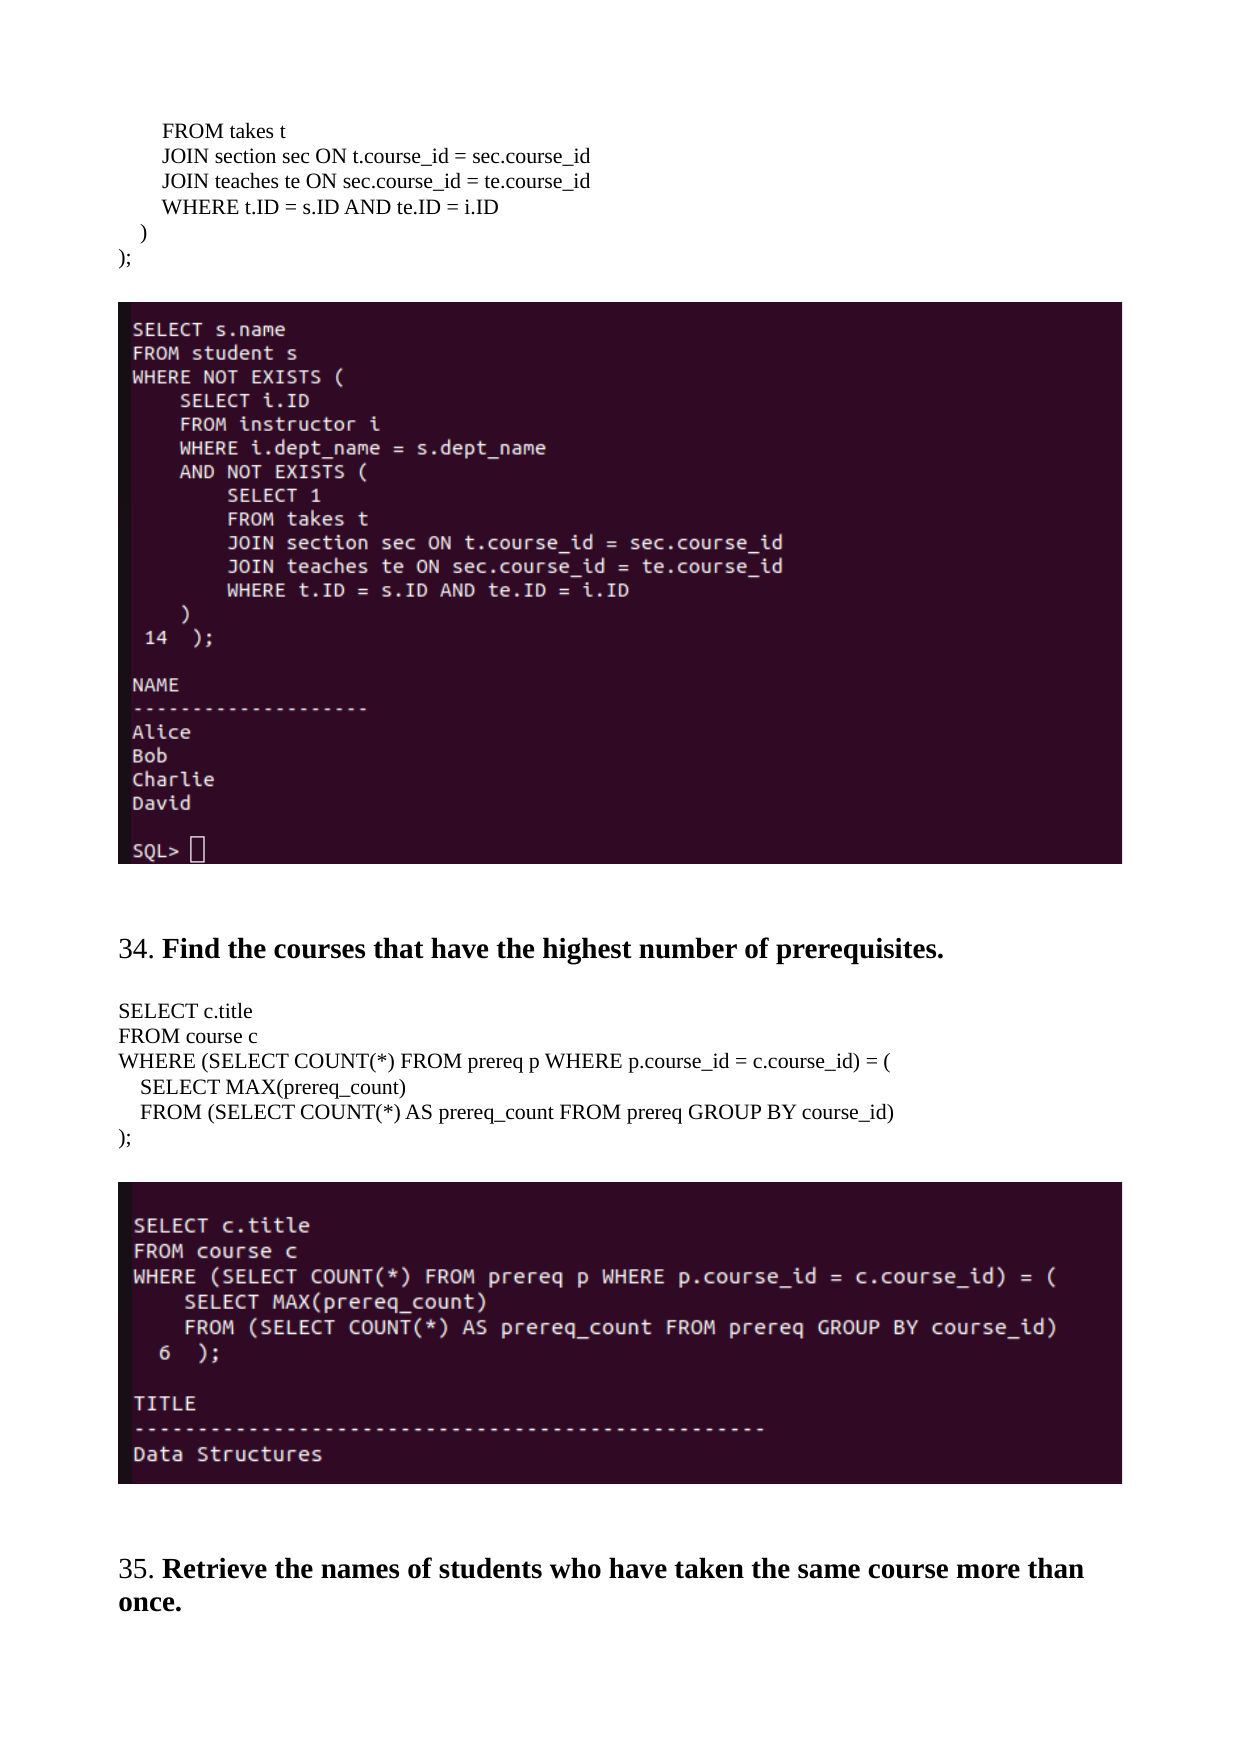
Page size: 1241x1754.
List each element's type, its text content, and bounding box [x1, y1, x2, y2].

text SELECT c.title [118, 998, 1122, 1023]
text FROM (SELECT COUNT(*) AS prereq_count FROM prereq GROUP BY course_id) [118, 1099, 1122, 1124]
text FROM course c [118, 1023, 1122, 1048]
text JOIN section sec ON t.course_id = sec.course_id [118, 143, 1122, 168]
text 34. Find the courses that have the highest number of prerequisites. [118, 931, 1122, 964]
picture [118, 1182, 1123, 1484]
text SELECT MAX(prereq_count) [118, 1074, 1122, 1099]
text ) [118, 219, 1122, 244]
text WHERE t.ID = s.ID AND te.ID = i.ID [118, 194, 1122, 219]
text 35. Retrieve the names of students who have taken the same course more than once. [118, 1551, 1122, 1618]
text FROM takes t [118, 118, 1122, 143]
text ); [118, 244, 1122, 269]
text JOIN teaches te ON sec.course_id = te.course_id [118, 168, 1122, 194]
picture [118, 302, 1123, 864]
text WHERE (SELECT COUNT(*) FROM prereq p WHERE p.course_id = c.course_id) = ( [118, 1048, 1122, 1074]
text ); [118, 1124, 1122, 1149]
